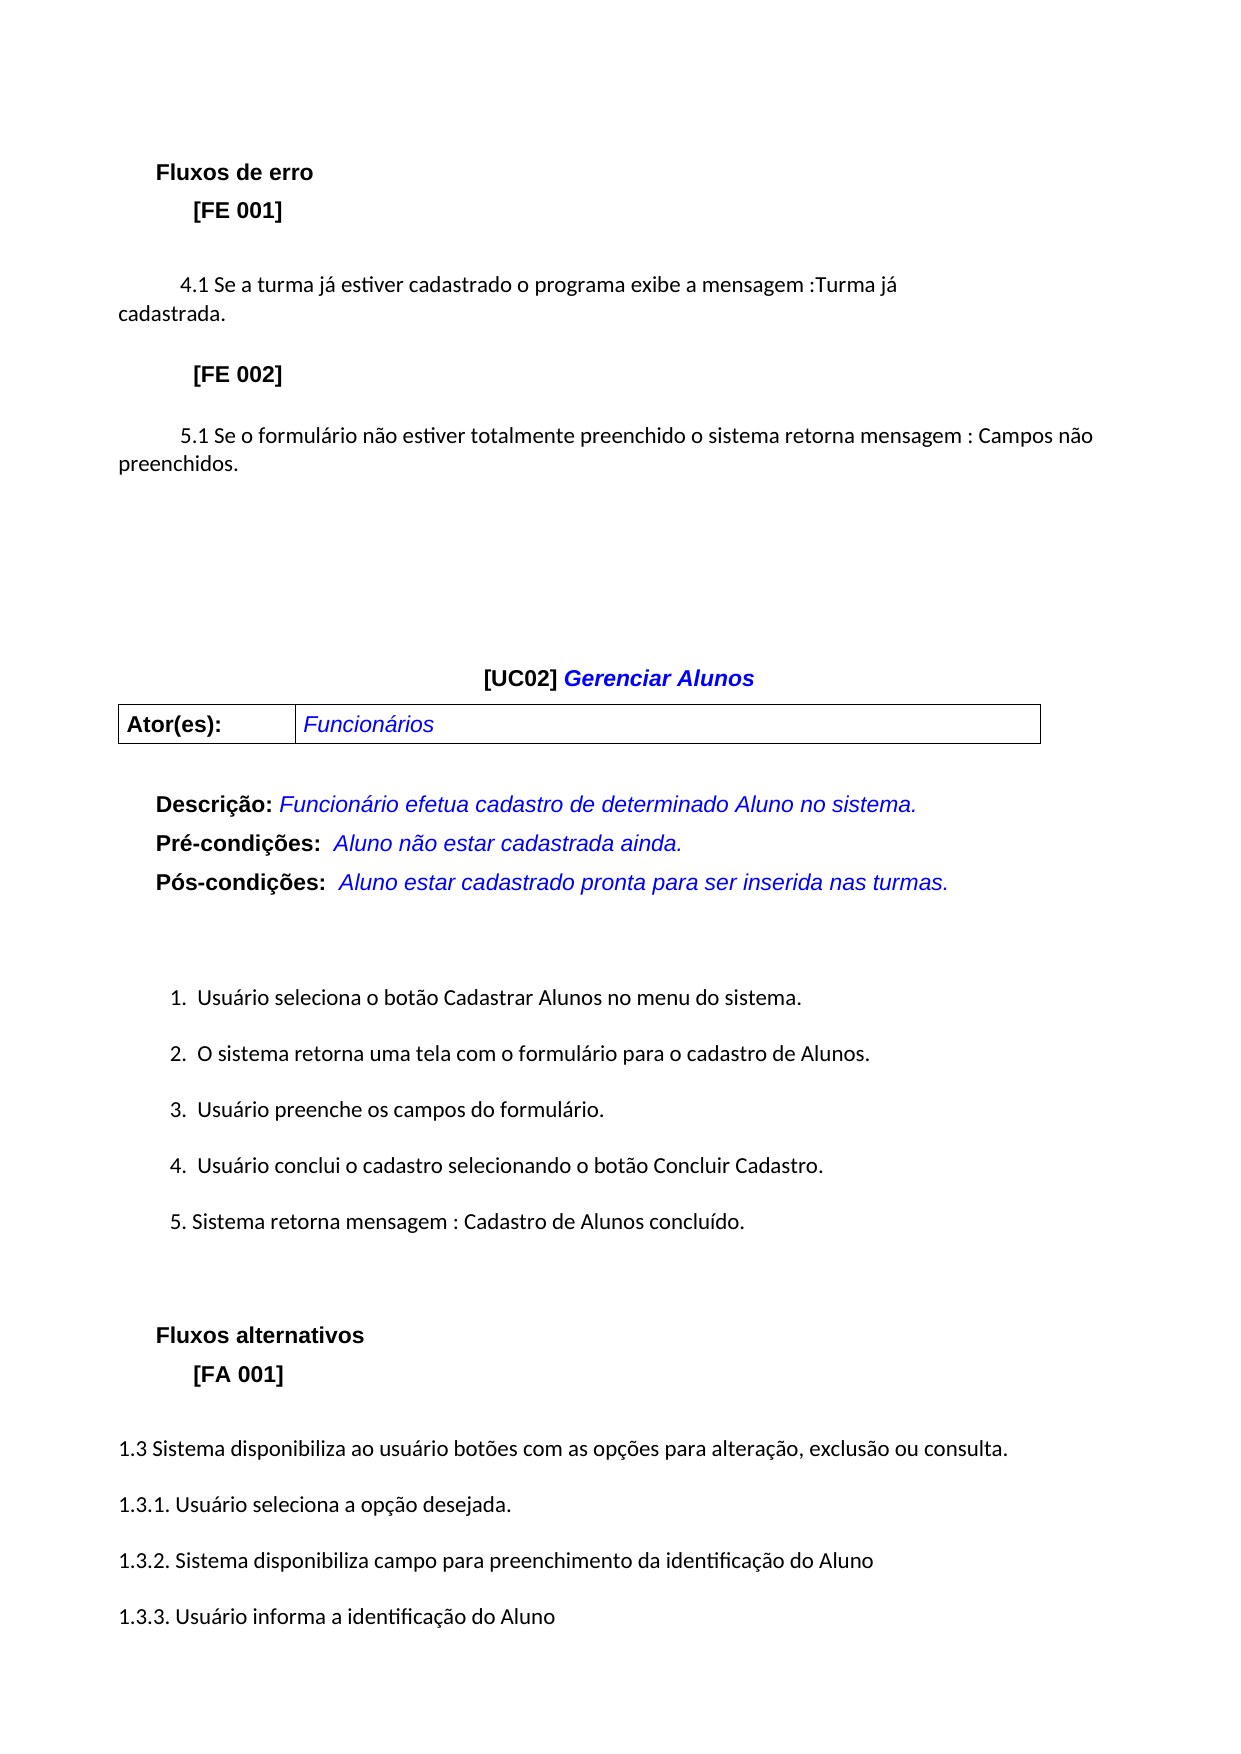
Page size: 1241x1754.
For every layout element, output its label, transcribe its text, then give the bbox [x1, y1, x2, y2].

text cadastrada. [118, 299, 1122, 327]
text 4.1 Se a turma já estiver cadastrado o programa exibe a mensagem :Turma já [118, 271, 1122, 299]
text [UC02] Gerenciar Alunos [118, 665, 1122, 691]
text Descrição: Funcionário efetua cadastro de determinado Aluno no sistema. [156, 791, 1122, 818]
text Fluxos alternativos [156, 1322, 1122, 1348]
text [FE 002] [193, 361, 1122, 387]
text [FA 001] [193, 1361, 1122, 1387]
text 5. Sistema retorna mensagem : Cadastro de Alunos concluído. [118, 1207, 1122, 1235]
text 1.3.1. Usuário seleciona a opção desejada. [118, 1490, 1122, 1518]
text Pós-condições: Aluno estar cadastrado pronta para ser inserida nas turmas. [156, 869, 1122, 895]
text 5.1 Se o formulário não estiver totalmente preenchido o sistema retorna mensagem : Campos não preenchidos. [118, 422, 1122, 478]
text 3. Usuário preenche os campos do formulário. [118, 1095, 1122, 1123]
text 1.3.2. Sistema disponibiliza campo para preenchimento da identificação do Aluno [118, 1546, 1122, 1574]
text Fluxos de erro [156, 159, 1122, 185]
text 1.3.3. Usuário informa a identificação do Aluno [118, 1602, 1122, 1630]
text [FE 001] [193, 197, 1122, 224]
text 4. Usuário conclui o cadastro selecionando o botão Concluir Cadastro. [118, 1151, 1122, 1179]
table_header Ator(es): [119, 705, 295, 743]
text 1. Usuário seleciona o botão Cadastrar Alunos no menu do sistema. [118, 983, 1122, 1011]
text 2. O sistema retorna uma tela com o formulário para o cadastro de Alunos. [118, 1039, 1122, 1067]
text Pré-condições: Aluno não estar cadastrada ainda. [156, 830, 1122, 856]
text 1.3 Sistema disponibiliza ao usuário botões com as opções para alteração, exclusão ou consulta. [118, 1434, 1122, 1462]
table_header Funcionários [296, 705, 1040, 743]
